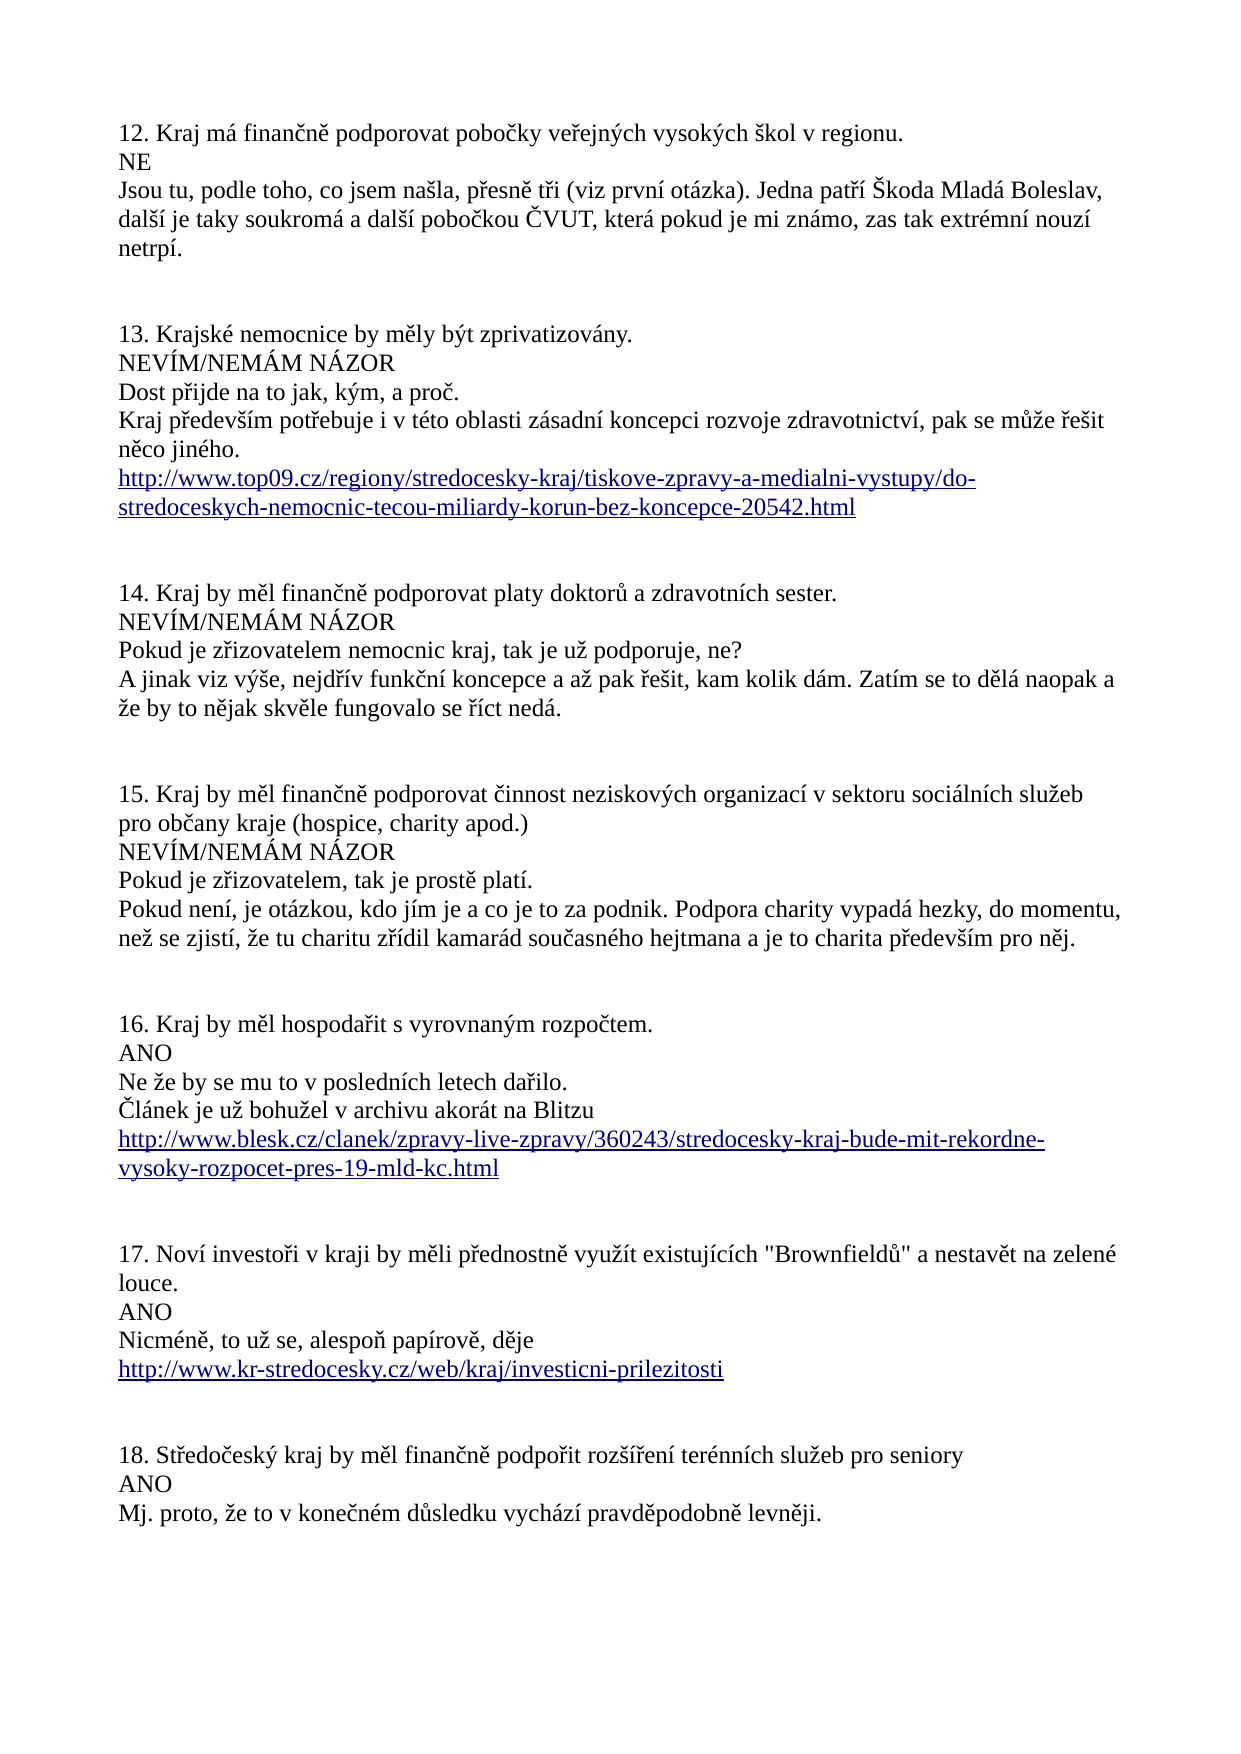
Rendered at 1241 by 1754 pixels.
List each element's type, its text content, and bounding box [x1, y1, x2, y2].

text http://www.top09.cz/regiony/stredocesky-kraj/tiskove-zpravy-a-medialni-vystupy/do-stredoceskych-nemocnic-tecou-miliardy-korun-bez-koncepce-20542.html [118, 463, 1122, 521]
text http://www.kr-stredocesky.cz/web/kraj/investicni-prilezitosti [118, 1354, 1122, 1383]
text http://www.blesk.cz/clanek/zpravy-live-zpravy/360243/stredocesky-kraj-bude-mit-rekordne-vysoky-rozpocet-pres-19-mld-kc.html [118, 1124, 1122, 1182]
text Jsou tu, podle toho, co jsem našla, přesně tři (viz první otázka). Jedna patří Škoda Mladá Boleslav, další je taky soukromá a další pobočkou ČVUT, která pokud je mi známo, zas tak extrémní nouzí netrpí. [118, 176, 1122, 262]
text Pokud není, je otázkou, kdo jím je a co je to za podnik. Podpora charity vypadá hezky, do momentu, než se zjistí, že tu charitu zřídil kamarád současného hejtmana a je to charita především pro něj. [118, 894, 1122, 952]
text NEVÍM/NEMÁM NÁZOR [118, 837, 1122, 866]
text Dost přijde na to jak, kým, a proč. [118, 377, 1122, 406]
text NEVÍM/NEMÁM NÁZOR [118, 348, 1122, 377]
text ANO [118, 1469, 1122, 1498]
text A jinak viz výše, nejdřív funkční koncepce a až pak řešit, kam kolik dám. Zatím se to dělá naopak a že by to nějak skvěle fungovalo se říct nedá. [118, 664, 1122, 722]
text ANO [118, 1038, 1122, 1067]
text Nicméně, to už se, alespoň papírově, děje [118, 1326, 1122, 1354]
text NE [118, 147, 1122, 176]
text Mj. proto, že to v konečném důsledku vychází pravděpodobně levněji. [118, 1498, 1122, 1527]
text ANO [118, 1297, 1122, 1326]
text Ne že by se mu to v posledních letech dařilo. [118, 1067, 1122, 1096]
text 16. Kraj by měl hospodařit s vyrovnaným rozpočtem. [118, 1009, 1122, 1038]
text 14. Kraj by měl finančně podporovat platy doktorů a zdravotních sester. [118, 578, 1122, 607]
text 18. Středočeský kraj by měl finančně podpořit rozšíření terénních služeb pro seniory [118, 1441, 1122, 1469]
text NEVÍM/NEMÁM NÁZOR [118, 607, 1122, 636]
text Kraj především potřebuje i v této oblasti zásadní koncepci rozvoje zdravotnictví, pak se může řešit něco jiného. [118, 406, 1122, 463]
text Pokud je zřizovatelem nemocnic kraj, tak je už podporuje, ne? [118, 636, 1122, 664]
text Pokud je zřizovatelem, tak je prostě platí. [118, 866, 1122, 894]
text Článek je už bohužel v archivu akorát na Blitzu [118, 1096, 1122, 1124]
text 17. Noví investoři v kraji by měli přednostně využít existujících "Brownfieldů" a nestavět na zelené louce. [118, 1239, 1122, 1297]
text 13. Krajské nemocnice by měly být zprivatizovány. [118, 319, 1122, 348]
text 12. Kraj má finančně podporovat pobočky veřejných vysokých škol v regionu. [118, 118, 1122, 147]
text 15. Kraj by měl finančně podporovat činnost neziskových organizací v sektoru sociálních služeb pro občany kraje (hospice, charity apod.) [118, 779, 1122, 837]
